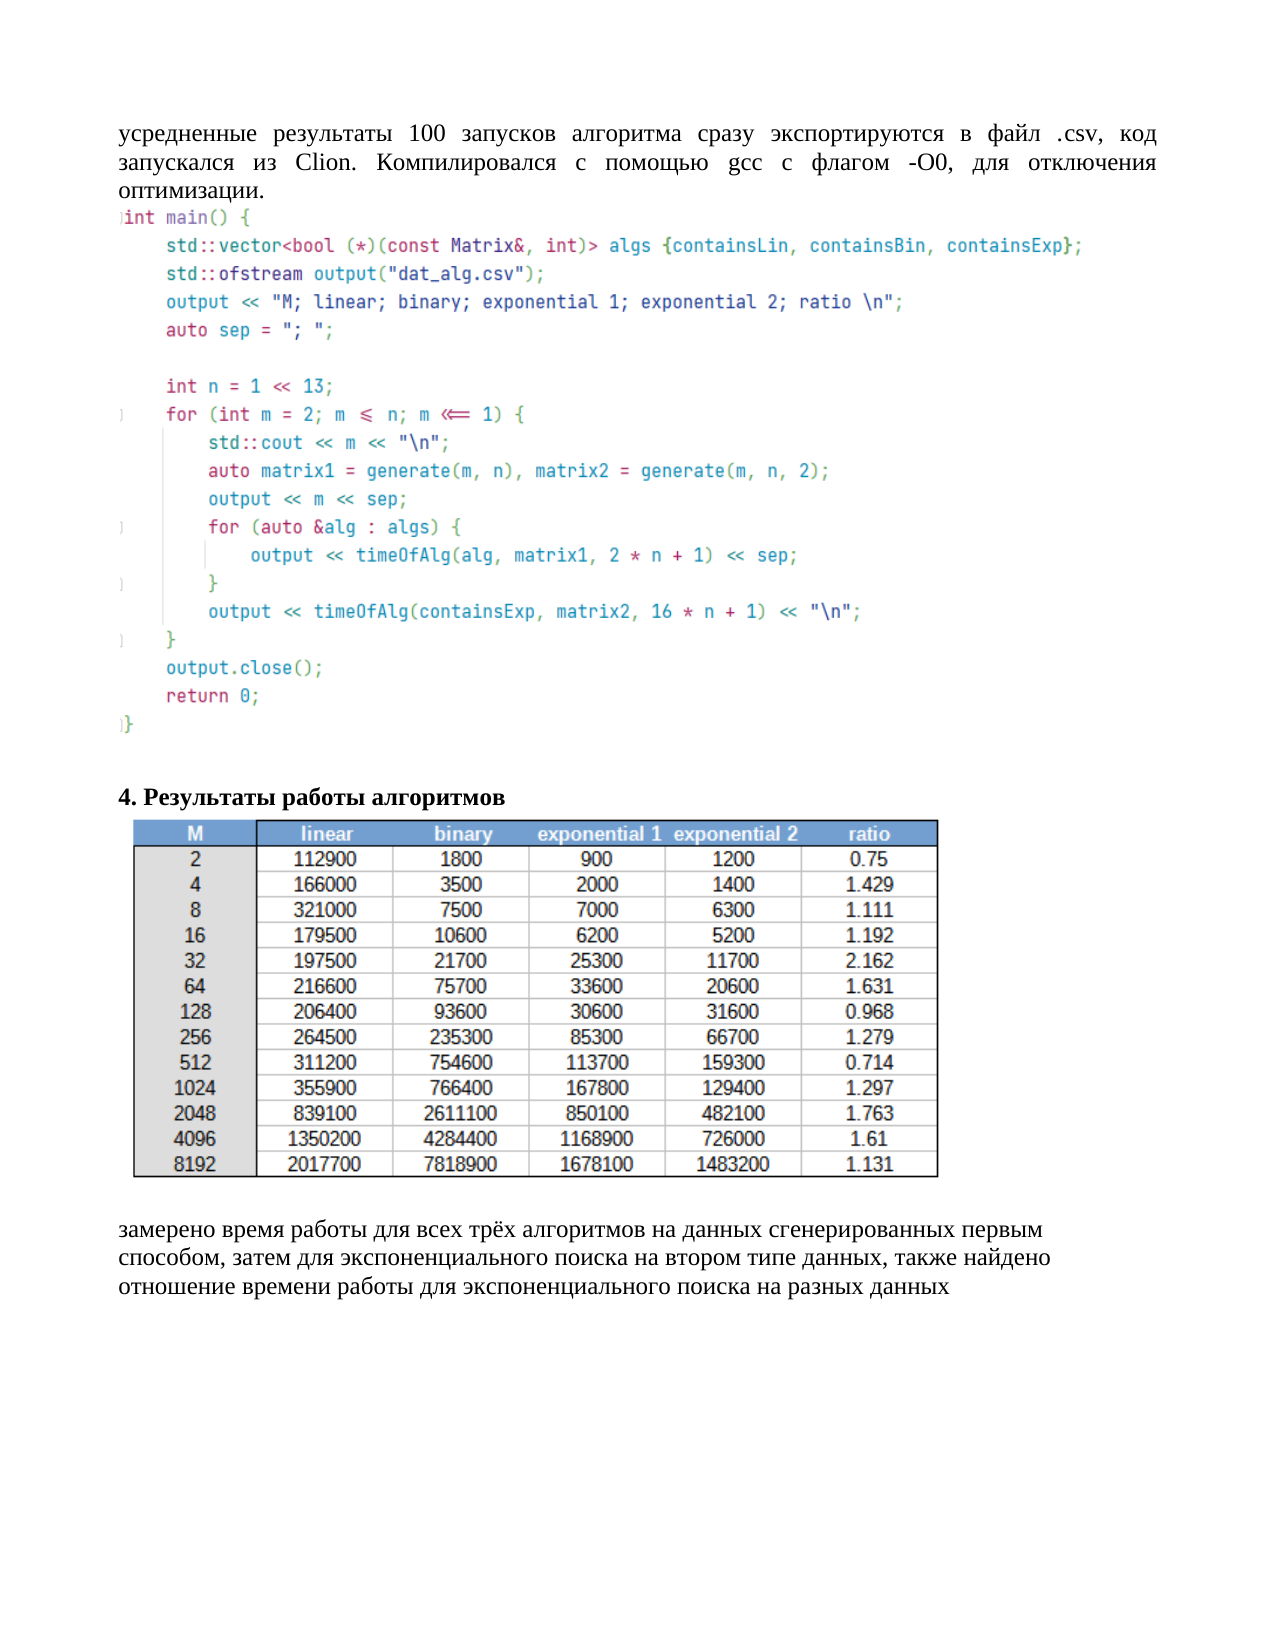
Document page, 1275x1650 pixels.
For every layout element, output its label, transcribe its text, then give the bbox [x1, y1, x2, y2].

picture [120, 204, 1092, 754]
text 4. Результаты работы алгоритмов [118, 782, 1157, 811]
text замерено время работы для всех трёх алгоритмов на данных сгенерированных первым способом, затем для экспоненциального поиска на втором типе данных, также найдено отношение времени работы для экспоненциального поиска на разных данных [118, 1214, 1157, 1300]
text усредненные результаты 100 запусков алгоритма сразу экспортируются в файл .csv, код запускался из Clion. Компилировался с помощью gcc с флагом -O0, для отключения оптимизации. [118, 118, 1157, 204]
picture [129, 811, 946, 1185]
